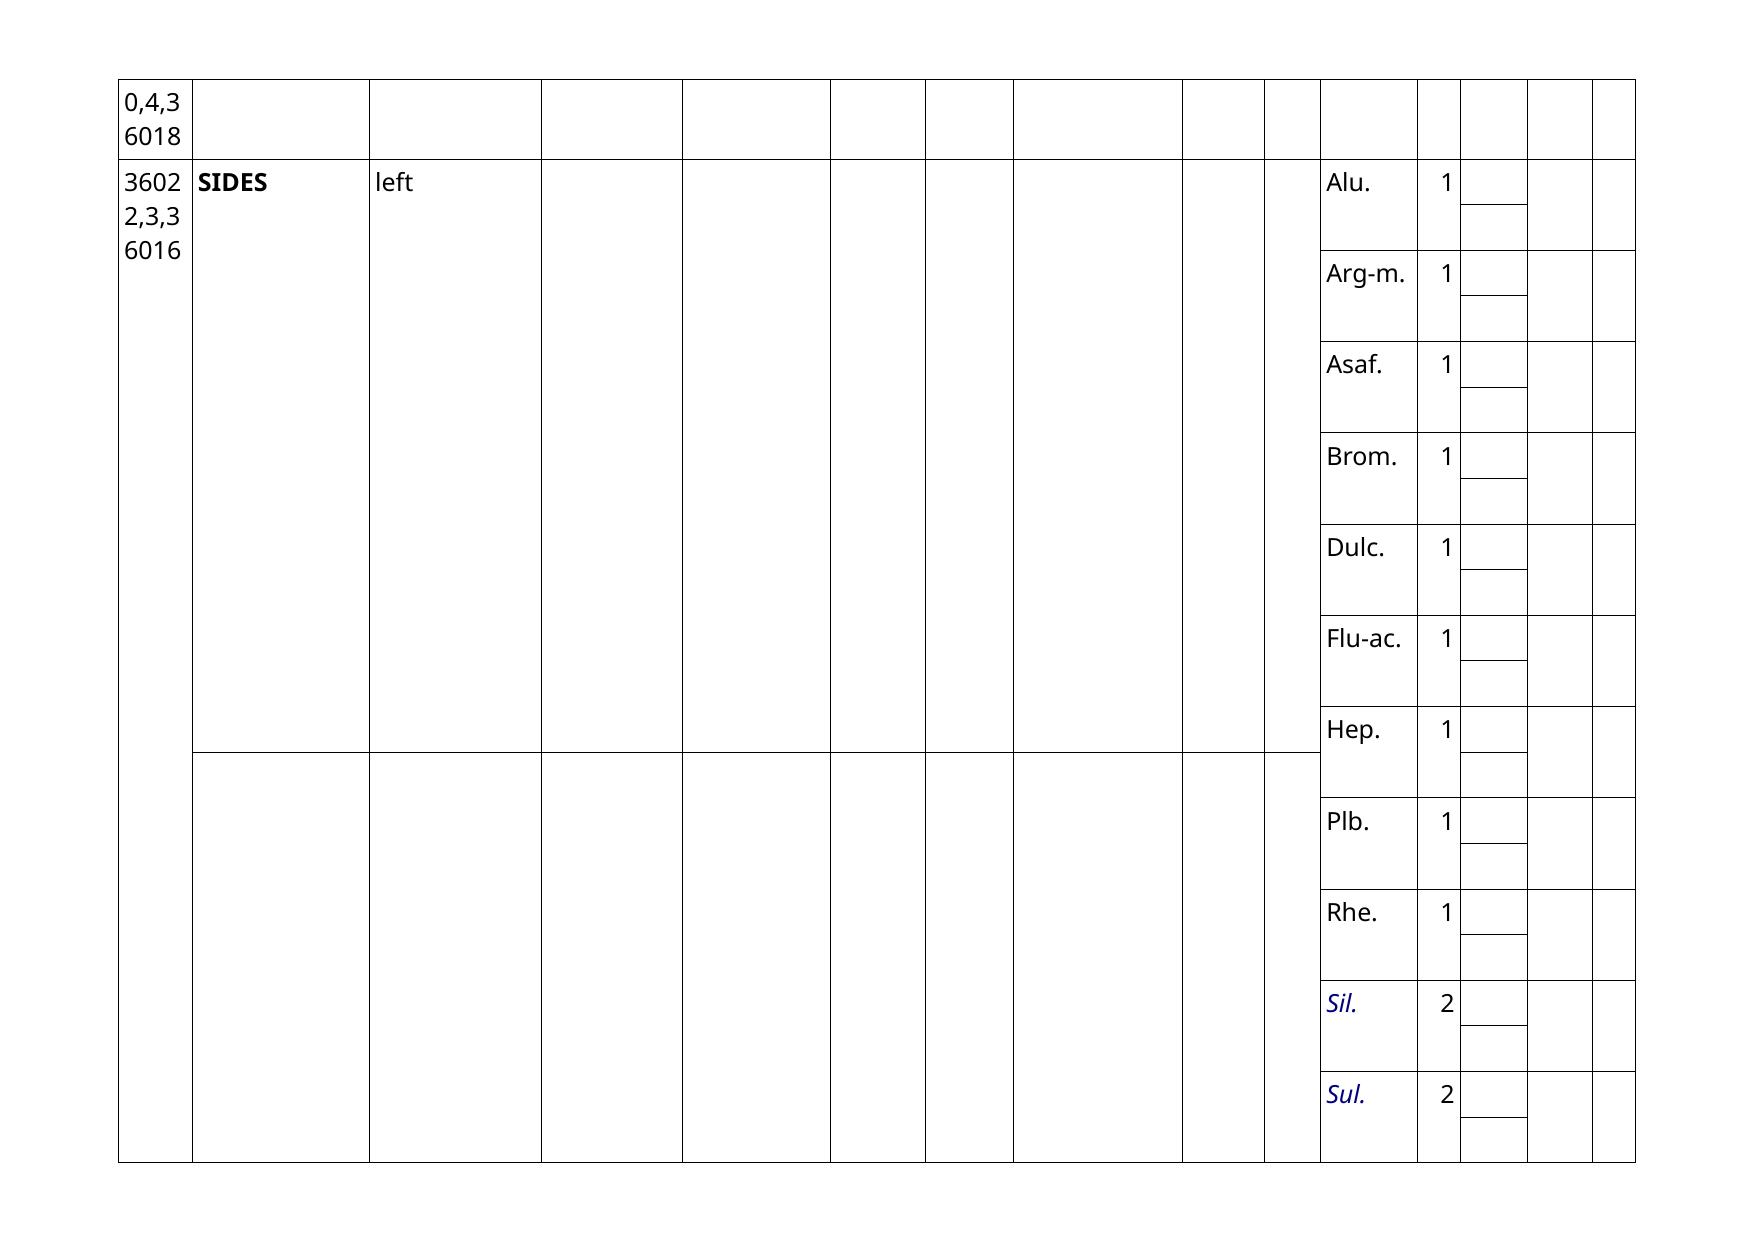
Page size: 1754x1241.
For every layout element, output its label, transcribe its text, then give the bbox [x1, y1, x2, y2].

table_cell [1528, 251, 1592, 341]
table_cell [1593, 342, 1635, 432]
table_cell [683, 80, 830, 158]
table_cell 2 [1418, 981, 1460, 1071]
table_cell [1265, 160, 1320, 752]
table_cell [1461, 1118, 1527, 1162]
table_cell [1593, 251, 1635, 341]
table_cell [831, 753, 925, 1162]
table_cell [193, 753, 369, 1162]
table_cell [1528, 525, 1592, 615]
table_cell 2 [1418, 1072, 1460, 1162]
table_cell 1 [1418, 251, 1460, 341]
table_cell [1461, 1026, 1527, 1071]
table_cell [1014, 753, 1182, 1162]
table_cell 1 [1418, 433, 1460, 523]
table_cell Flu-ac. [1321, 616, 1417, 706]
table_cell 0,4,36018 [119, 80, 192, 158]
table_cell [1461, 890, 1527, 934]
table_cell [1183, 160, 1264, 752]
table_cell [926, 160, 1013, 752]
table_cell [1528, 981, 1592, 1071]
table_cell [542, 753, 682, 1162]
table_cell [542, 160, 682, 752]
table_cell [1461, 753, 1527, 797]
table_cell 1 [1418, 890, 1460, 980]
table_cell [1593, 1072, 1635, 1162]
table_cell [1265, 80, 1320, 158]
table_cell [1461, 707, 1527, 752]
table_cell [1528, 160, 1592, 250]
table_cell [1593, 525, 1635, 615]
table_cell [370, 80, 541, 158]
table_cell Asaf. [1321, 342, 1417, 432]
table_cell [926, 80, 1013, 158]
table_cell Plb. [1321, 798, 1417, 888]
table_cell [1461, 433, 1527, 478]
table_cell [193, 80, 369, 158]
table_cell [1528, 1072, 1592, 1162]
table_cell Rhe. [1321, 890, 1417, 980]
table_cell 1 [1418, 160, 1460, 250]
table_cell [1461, 479, 1527, 523]
table_cell [1461, 844, 1527, 888]
table_cell [1461, 798, 1527, 843]
table_cell [1528, 798, 1592, 888]
table_cell [370, 753, 541, 1162]
table_cell [1461, 205, 1527, 250]
table_cell [1461, 661, 1527, 706]
table_cell [1461, 616, 1527, 660]
table_cell [1528, 80, 1592, 158]
table_cell [1461, 388, 1527, 432]
table_cell [683, 753, 830, 1162]
table_cell [1593, 798, 1635, 888]
table_cell Dulc. [1321, 525, 1417, 615]
table_cell Brom. [1321, 433, 1417, 523]
table_cell [1593, 80, 1635, 158]
table_cell Alu. [1321, 160, 1417, 250]
table_cell [1593, 160, 1635, 250]
table_cell Hep. [1321, 707, 1417, 797]
table_cell [1265, 753, 1320, 1162]
table_cell [1183, 753, 1264, 1162]
table_cell [1528, 616, 1592, 706]
table_cell [1461, 296, 1527, 341]
table_cell Sil. [1321, 981, 1417, 1071]
table_cell Arg-m. [1321, 251, 1417, 341]
table_cell [1528, 342, 1592, 432]
table_cell [1461, 342, 1527, 387]
table_cell [1183, 80, 1264, 158]
table_cell [1528, 433, 1592, 523]
table_cell [1461, 525, 1527, 569]
table_cell [1528, 890, 1592, 980]
table_cell [1461, 80, 1527, 158]
table_cell [1528, 707, 1592, 797]
table_cell 1 [1418, 707, 1460, 797]
table_cell [1593, 433, 1635, 523]
table_cell [1593, 707, 1635, 797]
table_cell [1593, 616, 1635, 706]
table_cell 1 [1418, 525, 1460, 615]
table_cell [1014, 80, 1182, 158]
table_cell [926, 753, 1013, 1162]
table_cell 1 [1418, 616, 1460, 706]
table_cell Sul. [1321, 1072, 1417, 1162]
table_cell [1461, 570, 1527, 615]
table_cell 36022,3,36016 [119, 160, 192, 1162]
table_cell [1321, 80, 1417, 158]
table_cell 1 [1418, 798, 1460, 888]
table_cell [683, 160, 830, 752]
table_cell sides [193, 160, 369, 752]
table_cell [1461, 160, 1527, 204]
table_cell [1014, 160, 1182, 752]
table_cell [1461, 1072, 1527, 1117]
table_cell [542, 80, 682, 158]
table_cell [1593, 981, 1635, 1071]
table_cell [831, 160, 925, 752]
table_cell [831, 80, 925, 158]
table_cell 1 [1418, 342, 1460, 432]
table_cell [1461, 935, 1527, 980]
table_cell [1461, 981, 1527, 1025]
table_cell [1418, 80, 1460, 158]
table_cell [1461, 251, 1527, 295]
table_cell left [370, 160, 541, 752]
table_cell [1593, 890, 1635, 980]
